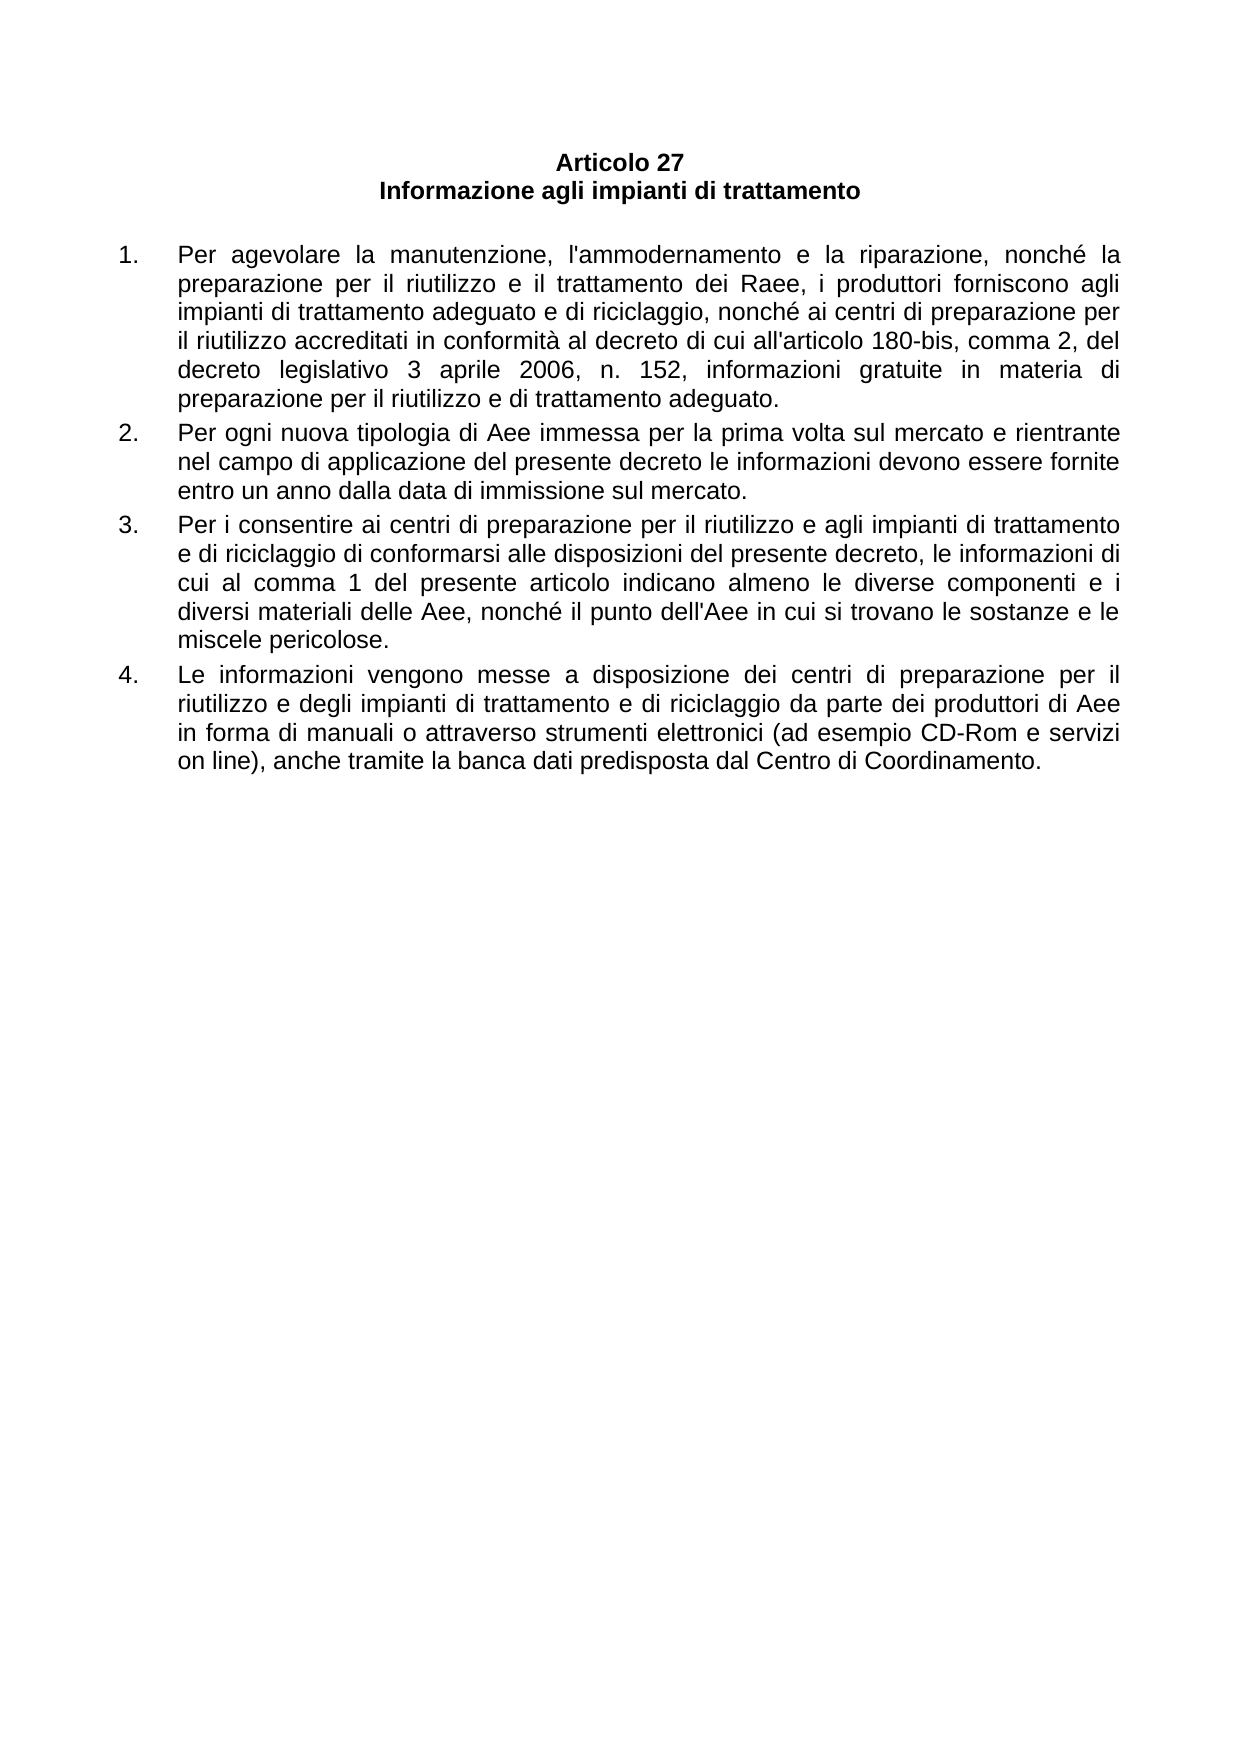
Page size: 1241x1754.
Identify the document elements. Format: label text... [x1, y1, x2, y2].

text 3. Per i consentire ai centri di preparazione per il riutilizzo e agli impianti di trattamento e di riciclaggio di conformarsi alle disposizioni del presente decreto, le informazioni di cui al comma 1 del presente articolo indicano almeno le diverse componenti e i diversi materiali delle Aee, nonché il punto dell'Aee in cui si trovano le sostanze e le miscele pericolose. [118, 510, 1122, 654]
text 4. Le informazioni vengono messe a disposizione dei centri di preparazione per il riutilizzo e degli impianti di trattamento e di riciclaggio da parte dei produttori di Aee in forma di manuali o attraverso strumenti elettronici (ad esempio CD-Rom e servizi on line), anche tramite la banca dati predisposta dal Centro di Coordinamento. [118, 660, 1122, 775]
text 2. Per ogni nuova tipologia di Aee immessa per la prima volta sul mercato e rientrante nel campo di applicazione del presente decreto le informazioni devono essere fornite entro un anno dalla data di immissione sul mercato. [118, 418, 1122, 504]
text 1. Per agevolare la manutenzione, l'ammodernamento e la riparazione, nonché la preparazione per il riutilizzo e il trattamento dei Raee, i produttori forniscono agli impianti di trattamento adeguato e di riciclaggio, nonché ai centri di preparazione per il riutilizzo accreditati in conformità al decreto di cui all'articolo 180-bis, comma 2, del decreto legislativo 3 aprile 2006, n. 152, informazioni gratuite in materia di preparazione per il riutilizzo e di trattamento adeguato. [118, 240, 1122, 412]
subtitle Articolo 27 Informazione agli impianti di trattamento [118, 148, 1122, 205]
